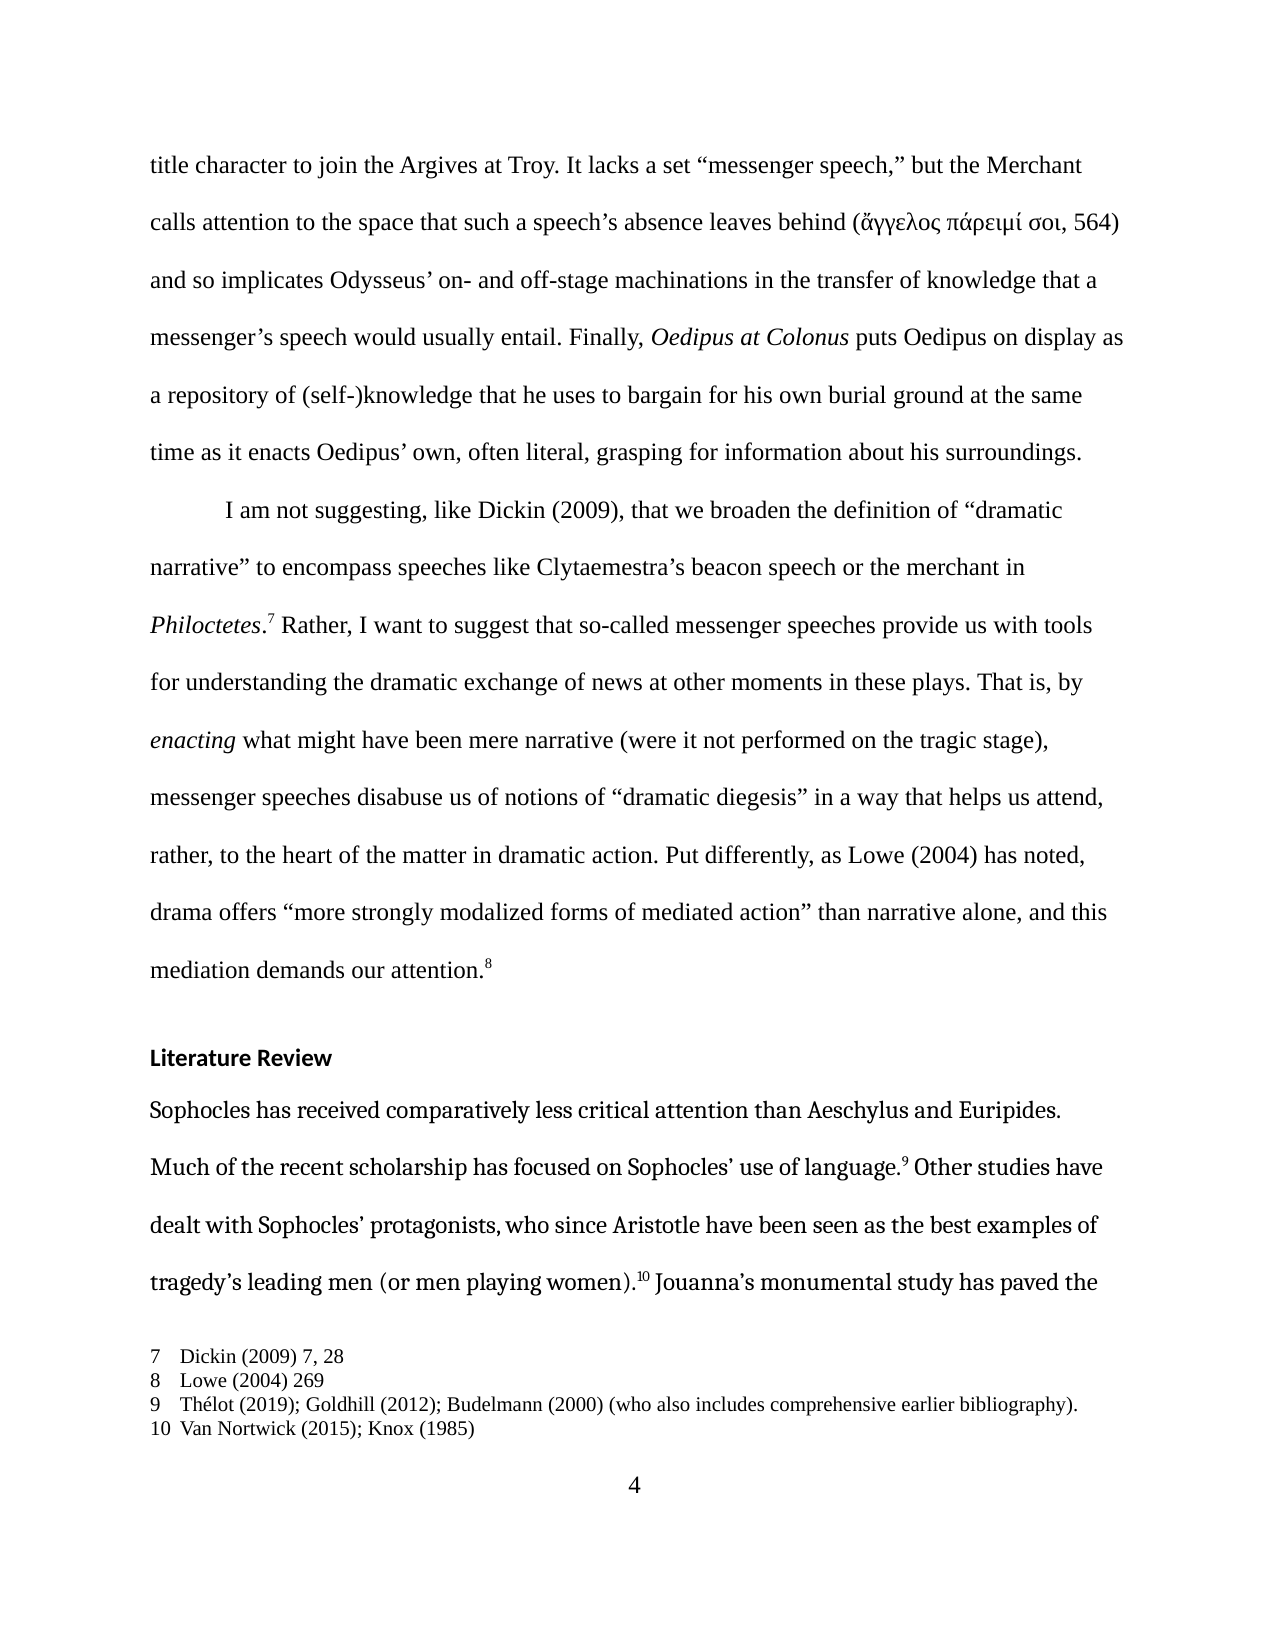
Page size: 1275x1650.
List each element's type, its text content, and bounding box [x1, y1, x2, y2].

text Thélot (2019); Goldhill (2012); Budelmann (2000) (who also includes comprehensive earlier bibliography). [150, 1392, 1125, 1416]
text Sophocles has received comparatively less critical attention than Aeschylus and Euripides. Much of the recent scholarship has focused on Sophocles’ use of language. Other studies have dealt with Sophocles’ protagonists, who since Aristotle have been seen as the best examples of tragedy’s leading men (or men playing women). Jouanna’s monumental study has paved the [150, 1096, 1125, 1297]
text I am not suggesting, like Dickin (2009), that we broaden the definition of “dramatic narrative” to encompass speeches like Clytaemestra’s beacon speech or the merchant in Philoctetes. Rather, I want to suggest that so-called messenger speeches provide us with tools for understanding the dramatic exchange of news at other moments in these plays. That is, by enacting what might have been mere narrative (were it not performed on the tragic stage), messenger speeches disabuse us of notions of “dramatic diegesis” in a way that helps us attend, rather, to the heart of the matter in dramatic action. Put differently, as Lowe (2004) has noted, drama offers “more strongly modalized forms of mediated action” than narrative alone, and this mediation demands our attention. [150, 495, 1125, 984]
text title character to join the Argives at Troy. It lacks a set “messenger speech,” but the Merchant calls attention to the space that such a speech’s absence leaves behind (ἄγγελος πάρειμί σοι, 564) and so implicates Odysseus’ on- and off-stage machinations in the transfer of knowledge that a messenger’s speech would usually entail. Finally, Oedipus at Colonus puts Oedipus on display as a repository of (self-)knowledge that he uses to bargain for his own burial ground at the same time as it enacts Oedipus’ own, often literal, grasping for information about his surroundings. [150, 150, 1125, 466]
text Van Nortwick (2015); Knox (1985) [150, 1416, 1125, 1440]
subtitle Literature Review [150, 1042, 1125, 1073]
text Lowe (2004) 269 [150, 1368, 1125, 1392]
text Dickin (2009) 7, 28 [150, 1344, 1125, 1368]
